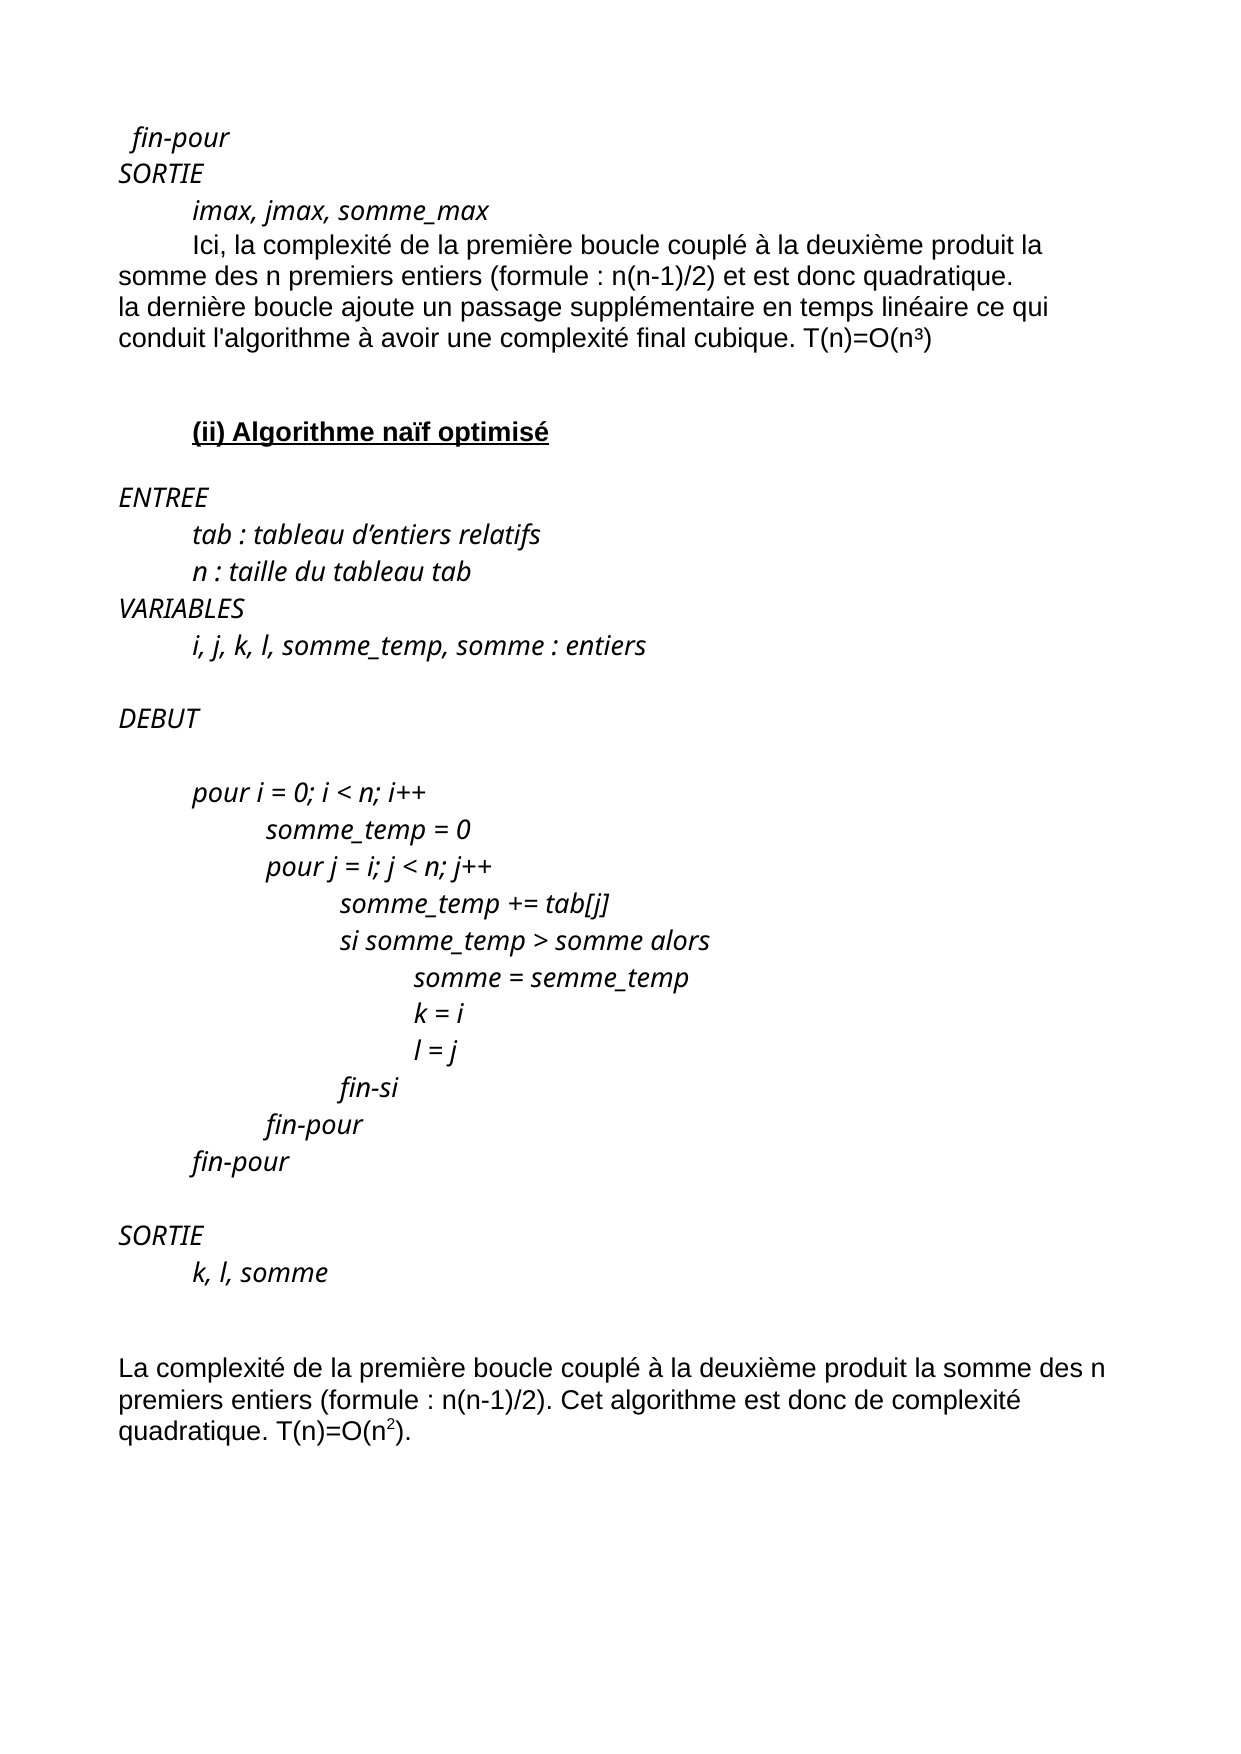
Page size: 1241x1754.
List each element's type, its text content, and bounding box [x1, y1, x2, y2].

text Ici, la complexité de la première boucle couplé à la deuxième produit la somme des n premiers entiers (formule : n(n-1)/2) et est donc quadratique. [118, 229, 1122, 291]
text si somme_temp > somme alors [118, 921, 1122, 958]
text fin-pour [118, 1142, 1122, 1179]
text (ii) Algorithme naïf optimisé [118, 416, 1122, 447]
text fin-pour [118, 1106, 1122, 1142]
text SORTIE [118, 155, 1122, 192]
text n : taille du tableau tab [118, 552, 1122, 589]
text pour i = 0; i < n; i++ [118, 774, 1122, 811]
text la dernière boucle ajoute un passage supplémentaire en temps linéaire ce qui conduit l'algorithme à avoir une complexité final cubique. T(n)=O(n³) [118, 291, 1122, 354]
text somme_temp += tab[j] [118, 884, 1122, 921]
text somme_temp = 0 [118, 811, 1122, 847]
text somme = semme_temp [118, 958, 1122, 995]
text i, j, k, l, somme_temp, somme : entiers [118, 626, 1122, 663]
text imax, jmax, somme_max [118, 192, 1122, 229]
text pour j = i; j < n; j++ [118, 847, 1122, 884]
text k = i [118, 995, 1122, 1032]
text fin-pour [118, 118, 1122, 155]
text k, l, somme [118, 1253, 1122, 1290]
text La complexité de la première boucle couplé à la deuxième produit la somme des n premiers entiers (formule : n(n-1)/2). Cet algorithme est donc de complexité quadratique. T(n)=O(n2). [118, 1352, 1122, 1446]
text ENTREE [118, 479, 1122, 516]
text VARIABLES [118, 589, 1122, 626]
text SORTIE [118, 1216, 1122, 1253]
text l = j [118, 1032, 1122, 1069]
text fin-si [118, 1069, 1122, 1106]
text tab : tableau d’entiers relatifs [118, 516, 1122, 552]
text DEBUT [118, 700, 1122, 737]
